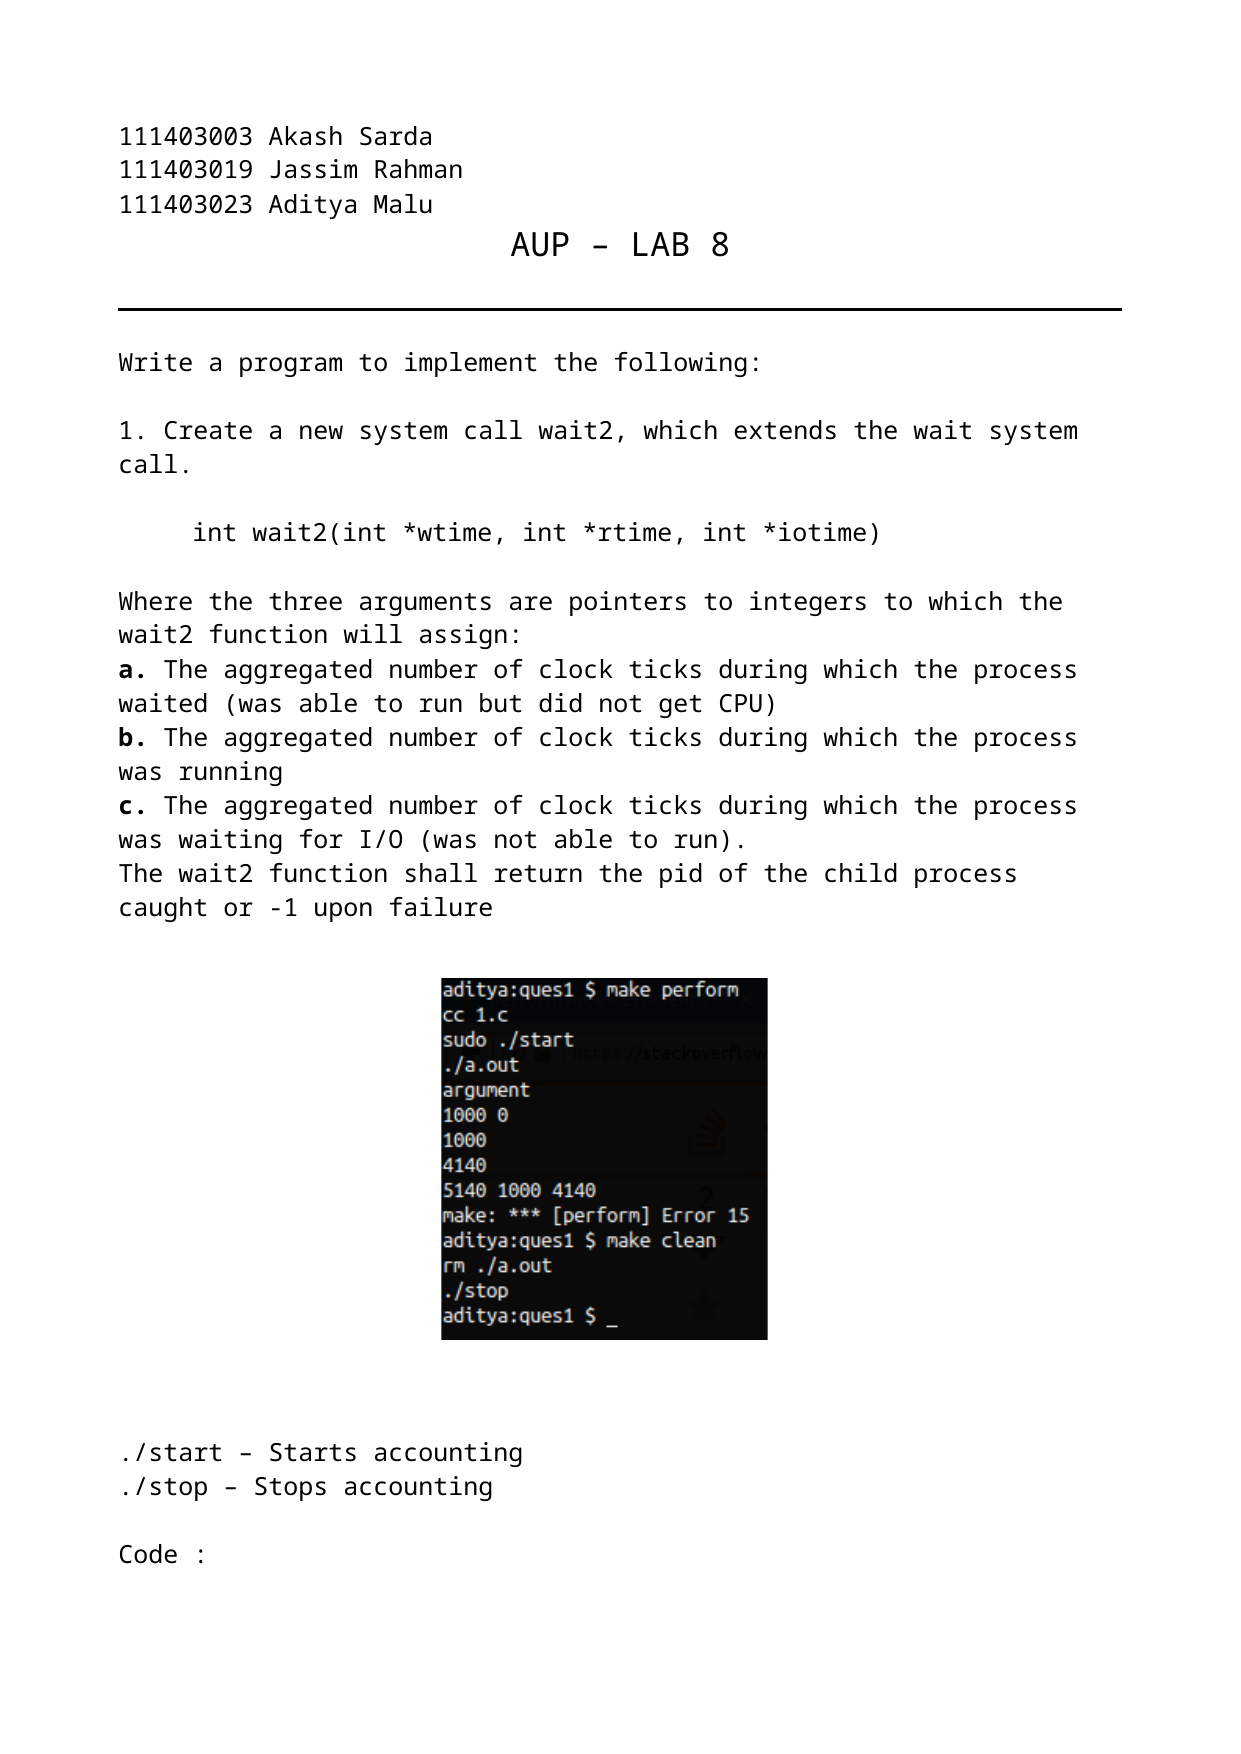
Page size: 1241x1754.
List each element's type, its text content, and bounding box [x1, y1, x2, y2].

text c. The aggregated number of clock ticks during which the process was waiting for I/O (was not able to run). [118, 787, 1122, 856]
text a. The aggregated number of clock ticks during which the process waited (was able to run but did not get CPU) [118, 651, 1122, 719]
text Write a program to implement the following: [118, 345, 1122, 379]
text ./start – Starts accounting [118, 1435, 1122, 1469]
text Code : [118, 1537, 1122, 1571]
picture [441, 978, 768, 1340]
text 111403023 Aditya Malu [118, 186, 1122, 220]
text int wait2(int *wtime, int *rtime, int *iotime) [118, 515, 1122, 549]
text AUP – LAB 8 [118, 220, 1122, 266]
text b. The aggregated number of clock ticks during which the process was running [118, 719, 1122, 787]
text ./stop – Stops accounting [118, 1469, 1122, 1503]
text 1. Create a new system call wait2, which extends the wait system call. [118, 413, 1122, 481]
text The wait2 function shall return the pid of the child process caught or -1 upon failure [118, 856, 1122, 924]
text Where the three arguments are pointers to integers to which the wait2 function will assign: [118, 583, 1122, 651]
text 111403019 Jassim Rahman [118, 152, 1122, 186]
text 111403003 Akash Sarda [118, 118, 1122, 152]
